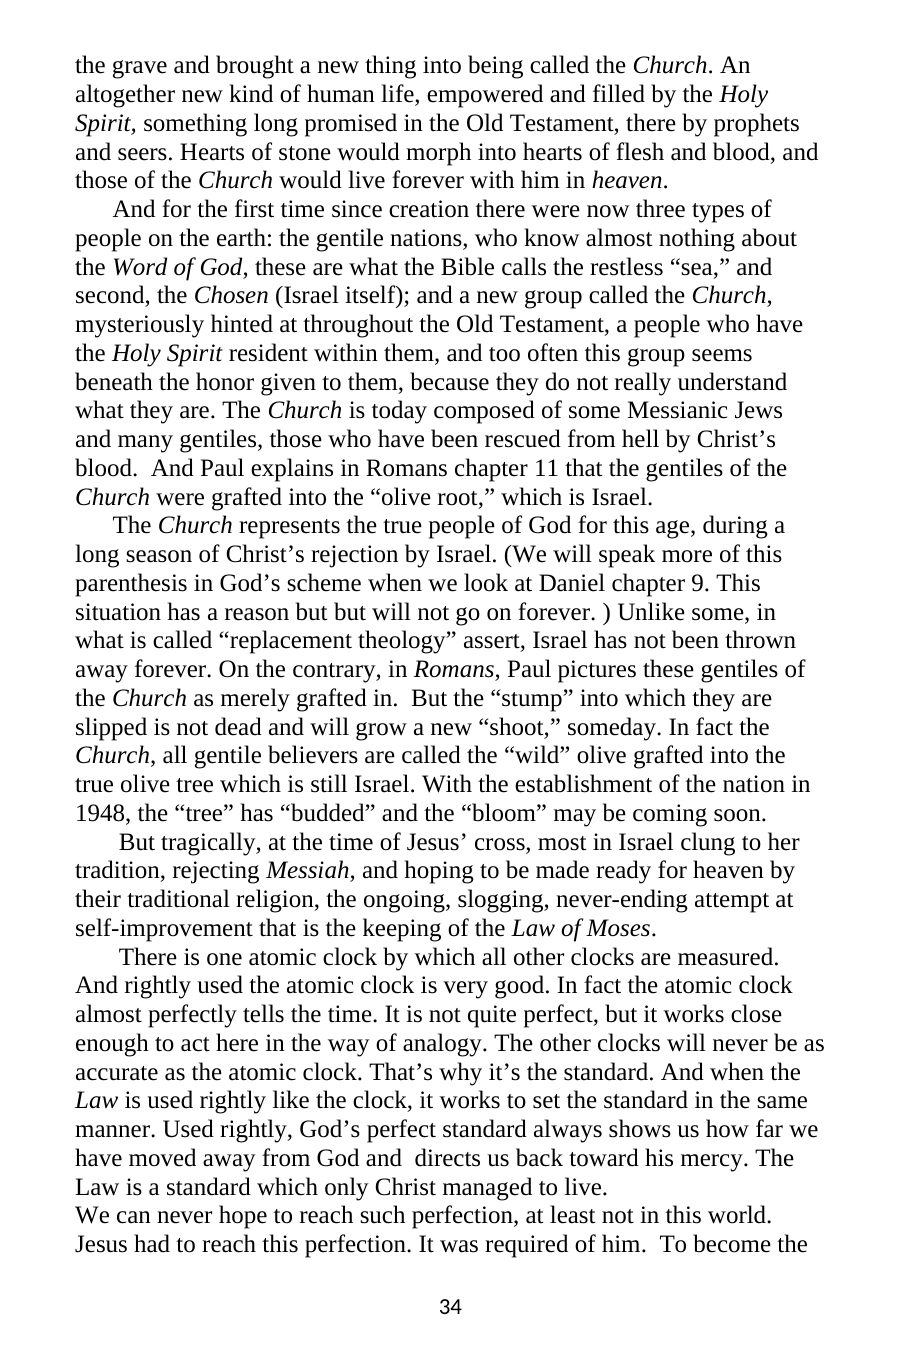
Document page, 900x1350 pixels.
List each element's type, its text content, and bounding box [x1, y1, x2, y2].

text But tragically, at the time of Jesus’ cross, most in Israel clung to her tradition, rejecting Messiah, and hoping to be made ready for heaven by their traditional religion, the ongoing, slogging, never-ending attempt at self-improvement that is the keeping of the Law of Moses. [75, 827, 825, 942]
text The Church represents the true people of God for this age, during a long season of Christ’s rejection by Israel. (We will speak more of this parenthesis in God’s scheme when we look at Daniel chapter 9. This situation has a reason but but will not go on forever. ) Unlike some, in what is called “replacement theology” assert, Israel has not been thrown away forever. On the contrary, in Romans, Paul pictures these gentiles of the Church as merely grafted in. But the “stump” into which they are slipped is not dead and will grow a new “shoot,” someday. In fact the Church, all gentile believers are called the “wild” olive grafted into the true olive tree which is still Israel. With the establishment of the nation in 1948, the “tree” has “budded” and the “bloom” may be coming soon. [75, 511, 825, 827]
text And for the first time since creation there were now three types of people on the earth: the gentile nations, who know almost nothing about the Word of God, these are what the Bible calls the restless “sea,” and second, the Chosen (Israel itself); and a new group called the Church, mysteriously hinted at throughout the Old Testament, a people who have the Holy Spirit resident within them, and too often this group seems beneath the honor given to them, because they do not really understand what they are. The Church is today composed of some Messianic Jews and many gentiles, those who have been rescued from hell by Christ’s blood. And Paul explains in Romans chapter 11 that the gentiles of the Church were grafted into the “olive root,” which is Israel. [75, 194, 825, 511]
text the grave and brought a new thing into being called the Church. An altogether new kind of human life, empowered and filled by the Holy Spirit, something long promised in the Old Testament, there by prophets and seers. Hearts of stone would morph into hearts of flesh and blood, and those of the Church would live forever with him in heaven. [75, 51, 825, 194]
text There is one atomic clock by which all other clocks are measured. And rightly used the atomic clock is very good. In fact the atomic clock almost perfectly tells the time. It is not quite perfect, but it works close enough to act here in the way of analogy. The other clocks will never be as accurate as the atomic clock. That’s why it’s the standard. And when the Law is used rightly like the clock, it works to set the standard in the same manner. Used rightly, God’s perfect standard always shows us how far we have moved away from God and directs us back toward his mercy. The Law is a standard which only Christ managed to live. [75, 942, 825, 1201]
text We can never hope to reach such perfection, at least not in this world. Jesus had to reach this perfection. It was required of him. To become the [75, 1201, 825, 1258]
